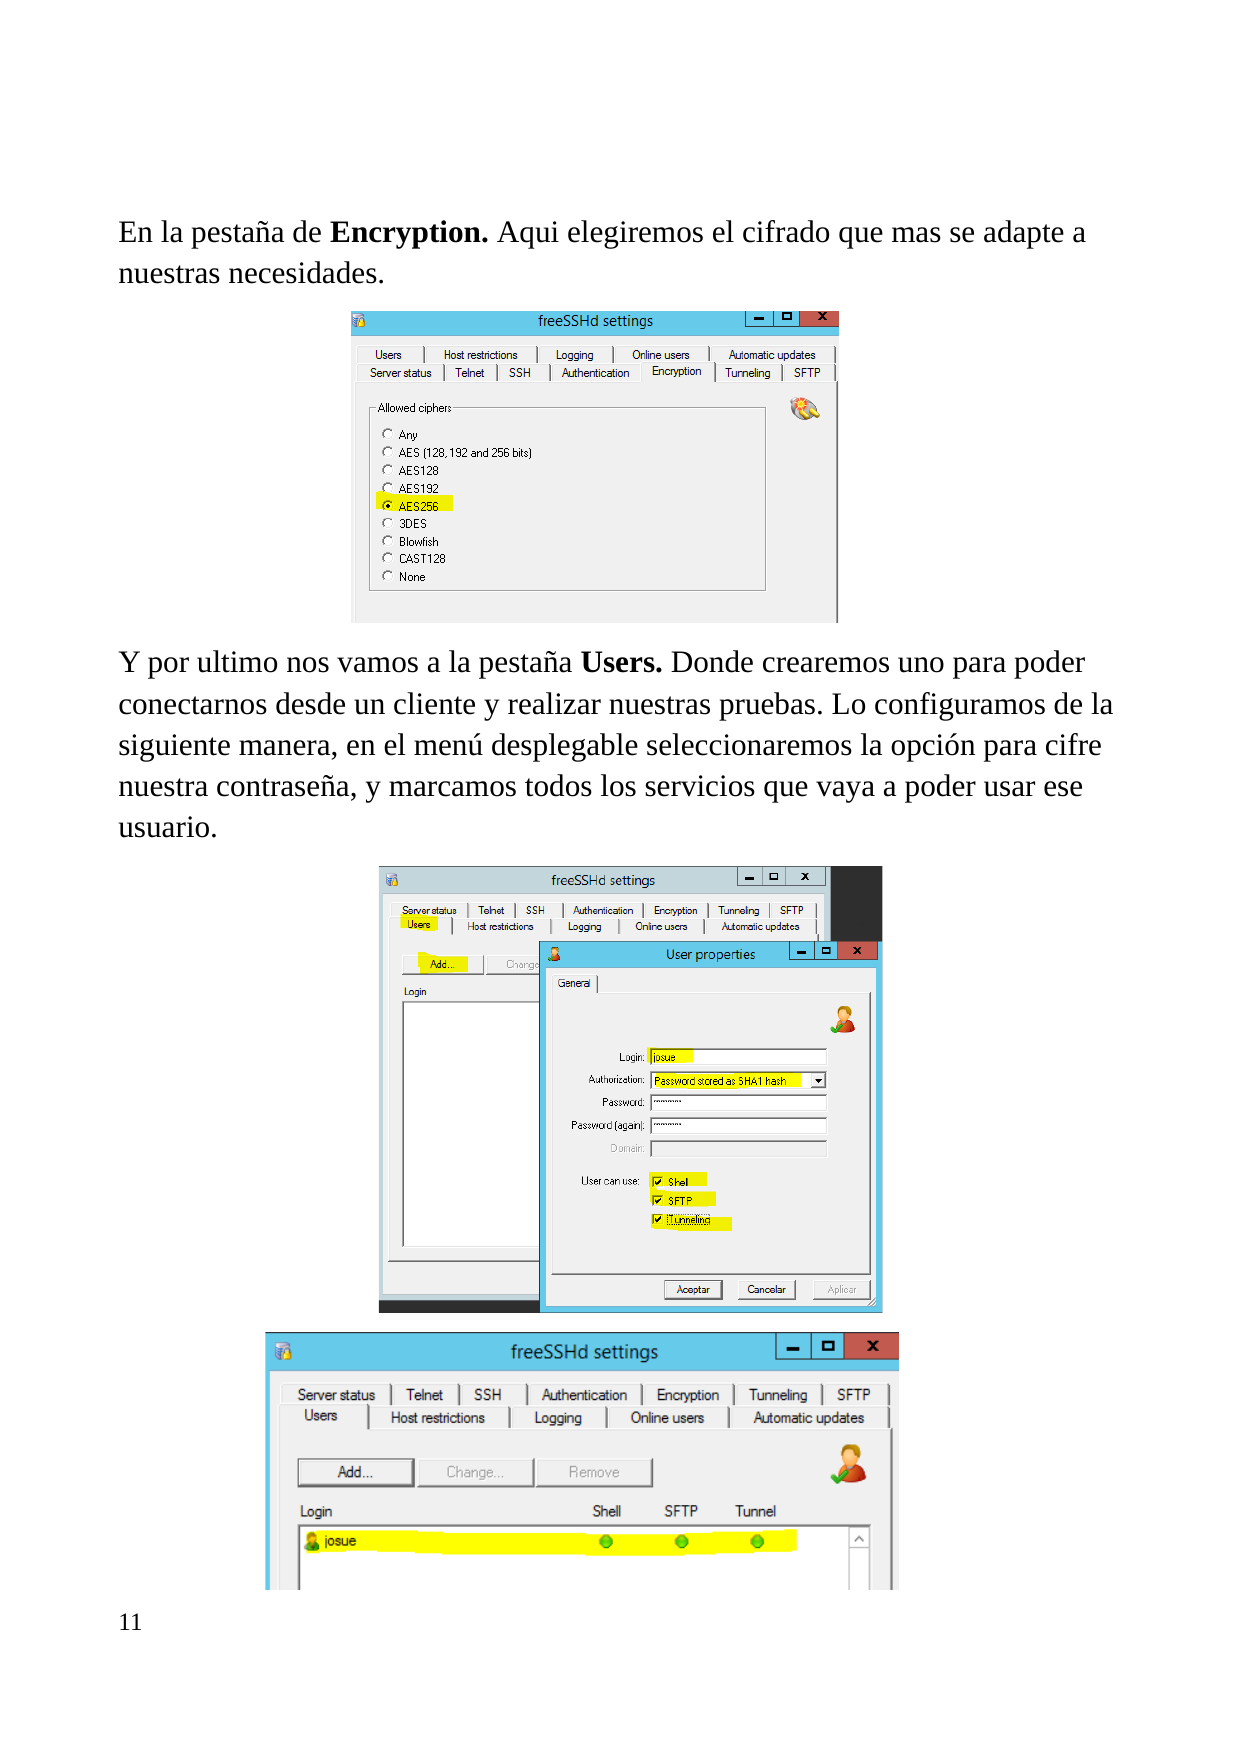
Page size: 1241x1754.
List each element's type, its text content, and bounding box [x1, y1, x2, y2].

picture [378, 866, 883, 1313]
text Y por ultimo nos vamos a la pestaña Users. Donde crearemos uno para poder conectarnos desde un cliente y realizar nuestras pruebas. Lo configuramos de la siguiente manera, en el menú desplegable seleccionaremos la opción para cifre nuestra contraseña, y marcamos todos los servicios que vaya a poder usar ese usuario. [118, 644, 1122, 844]
text En la pestaña de Encryption. Aqui elegiremos el cifrado que mas se adapte a nuestras necesidades. [118, 213, 1122, 291]
picture [351, 311, 839, 623]
picture [265, 1332, 899, 1590]
